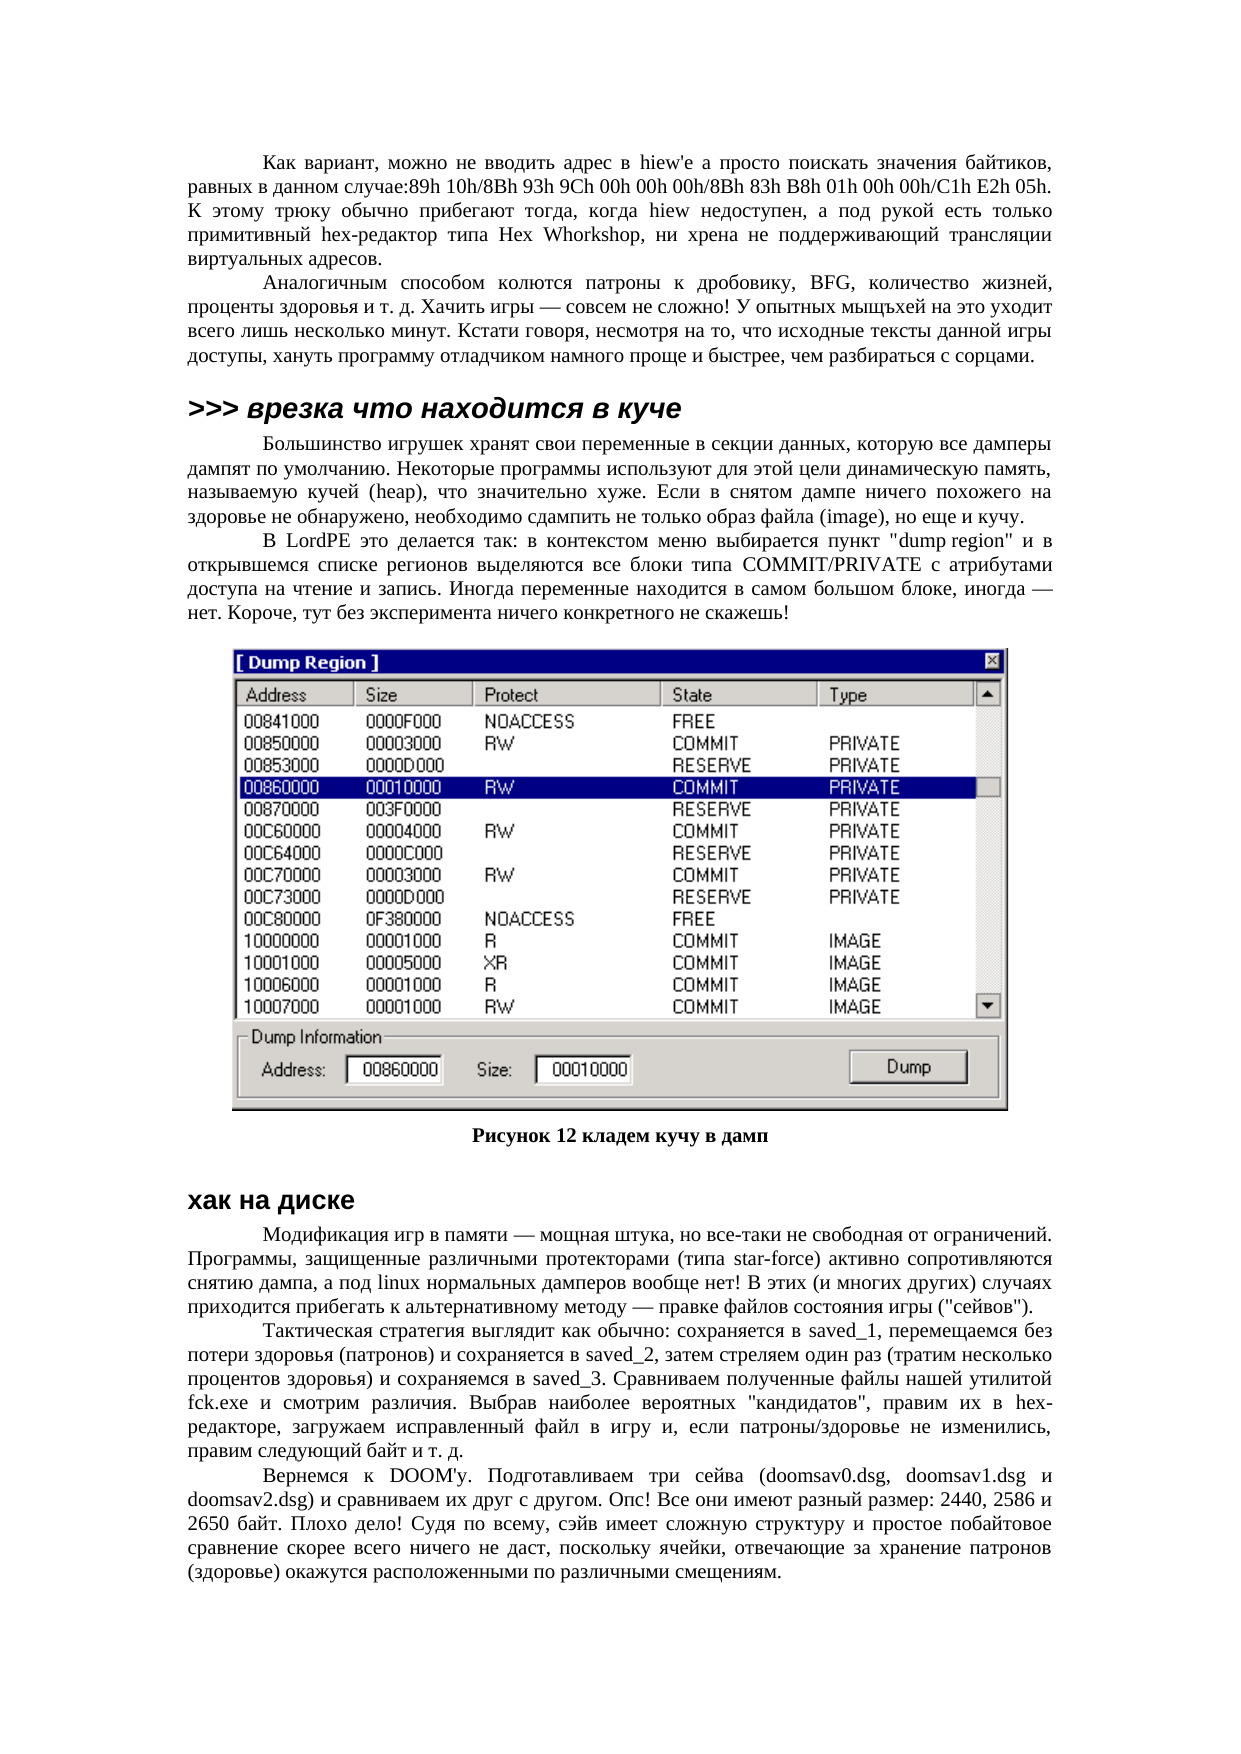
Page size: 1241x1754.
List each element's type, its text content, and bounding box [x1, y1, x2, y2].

subtitle хак на диске [187, 1184, 1053, 1216]
text Модификация игр в памяти — мощная штука, но все-таки не свободная от ограничений. Программы, защищенные различными протекторами (типа star-force) активно сопротивляются снятию дампа, а под linux нормальных дамперов вообще нет! В этих (и многих других) случаях приходится прибегать к альтернативному методу — правке файлов состояния игры ("сейвов"). [187, 1222, 1053, 1318]
picture [232, 648, 1009, 1111]
text Как вариант, можно не вводить адрес в hiew'е а просто поискать значения байтиков, равных в данном случае:89h 10h/8Bh 93h 9Ch 00h 00h 00h/8Bh 83h B8h 01h 00h 00h/C1h E2h 05h. К этому трюку обычно прибегают тогда, когда hiew недоступен, а под рукой есть только примитивный hex-редактор типа Hex Whorkshop, ни хрена не поддерживающий трансляции виртуальных адресов. [187, 150, 1053, 270]
subtitle >>> врезка что находится в куче [187, 392, 1053, 425]
text Рисунок 12 кладем кучу в дамп [187, 1123, 1053, 1147]
text Аналогичным способом колются патроны к дробовику, BFG, количество жизней, проценты здоровья и т. д. Хачить игры — совсем не сложно! У опытных мыщъхей на это уходит всего лишь несколько минут. Кстати говоря, несмотря на то, что исходные тексты данной игры доступы, хануть программу отладчиком намного проще и быстрее, чем разбираться с сорцами. [187, 270, 1053, 367]
text В LordPE это делается так: в контекстом меню выбирается пункт "dump region" и в открывшемся списке регионов выделяются все блоки типа COMMIT/PRIVATE с атрибутами доступа на чтение и запись. Иногда переменные находится в самом большом блоке, иногда —нет. Короче, тут без эксперимента ничего конкретного не скажешь! [187, 528, 1053, 624]
text Вернемся к DOOM'у. Подготавливаем три сейва (doomsav0.dsg, doomsav1.dsg и doomsav2.dsg) и сравниваем их друг с другом. Опс! Все они имеют разный размер: 2440, 2586 и 2650 байт. Плохо дело! Судя по всему, сэйв имеет сложную структуру и простое побайтовое сравнение скорее всего ничего не даст, поскольку ячейки, отвечающие за хранение патронов (здоровье) окажутся расположенными по различными смещениям. [187, 1462, 1053, 1583]
text Тактическая стратегия выглядит как обычно: сохраняется в saved_1, перемещаемся без потери здоровья (патронов) и сохраняется в saved_2, затем стреляем один раз (тратим несколько процентов здоровья) и сохраняемся в saved_3. Сравниваем полученные файлы нашей утилитой fck.exe и смотрим различия. Выбрав наиболее вероятных "кандидатов", правим их в hex-редакторе, загружаем исправленный файл в игру и, если патроны/здоровье не изменились, правим следующий байт и т. д. [187, 1318, 1053, 1462]
text Большинство игрушек хранят свои переменные в секции данных, которую все дамперы дампят по умолчанию. Некоторые программы используют для этой цели динамическую память, называемую кучей (heap), что значительно хуже. Если в снятом дампе ничего похожего на здоровье не обнаружено, необходимо сдампить не только образ файла (image), но еще и кучу. [187, 431, 1053, 528]
